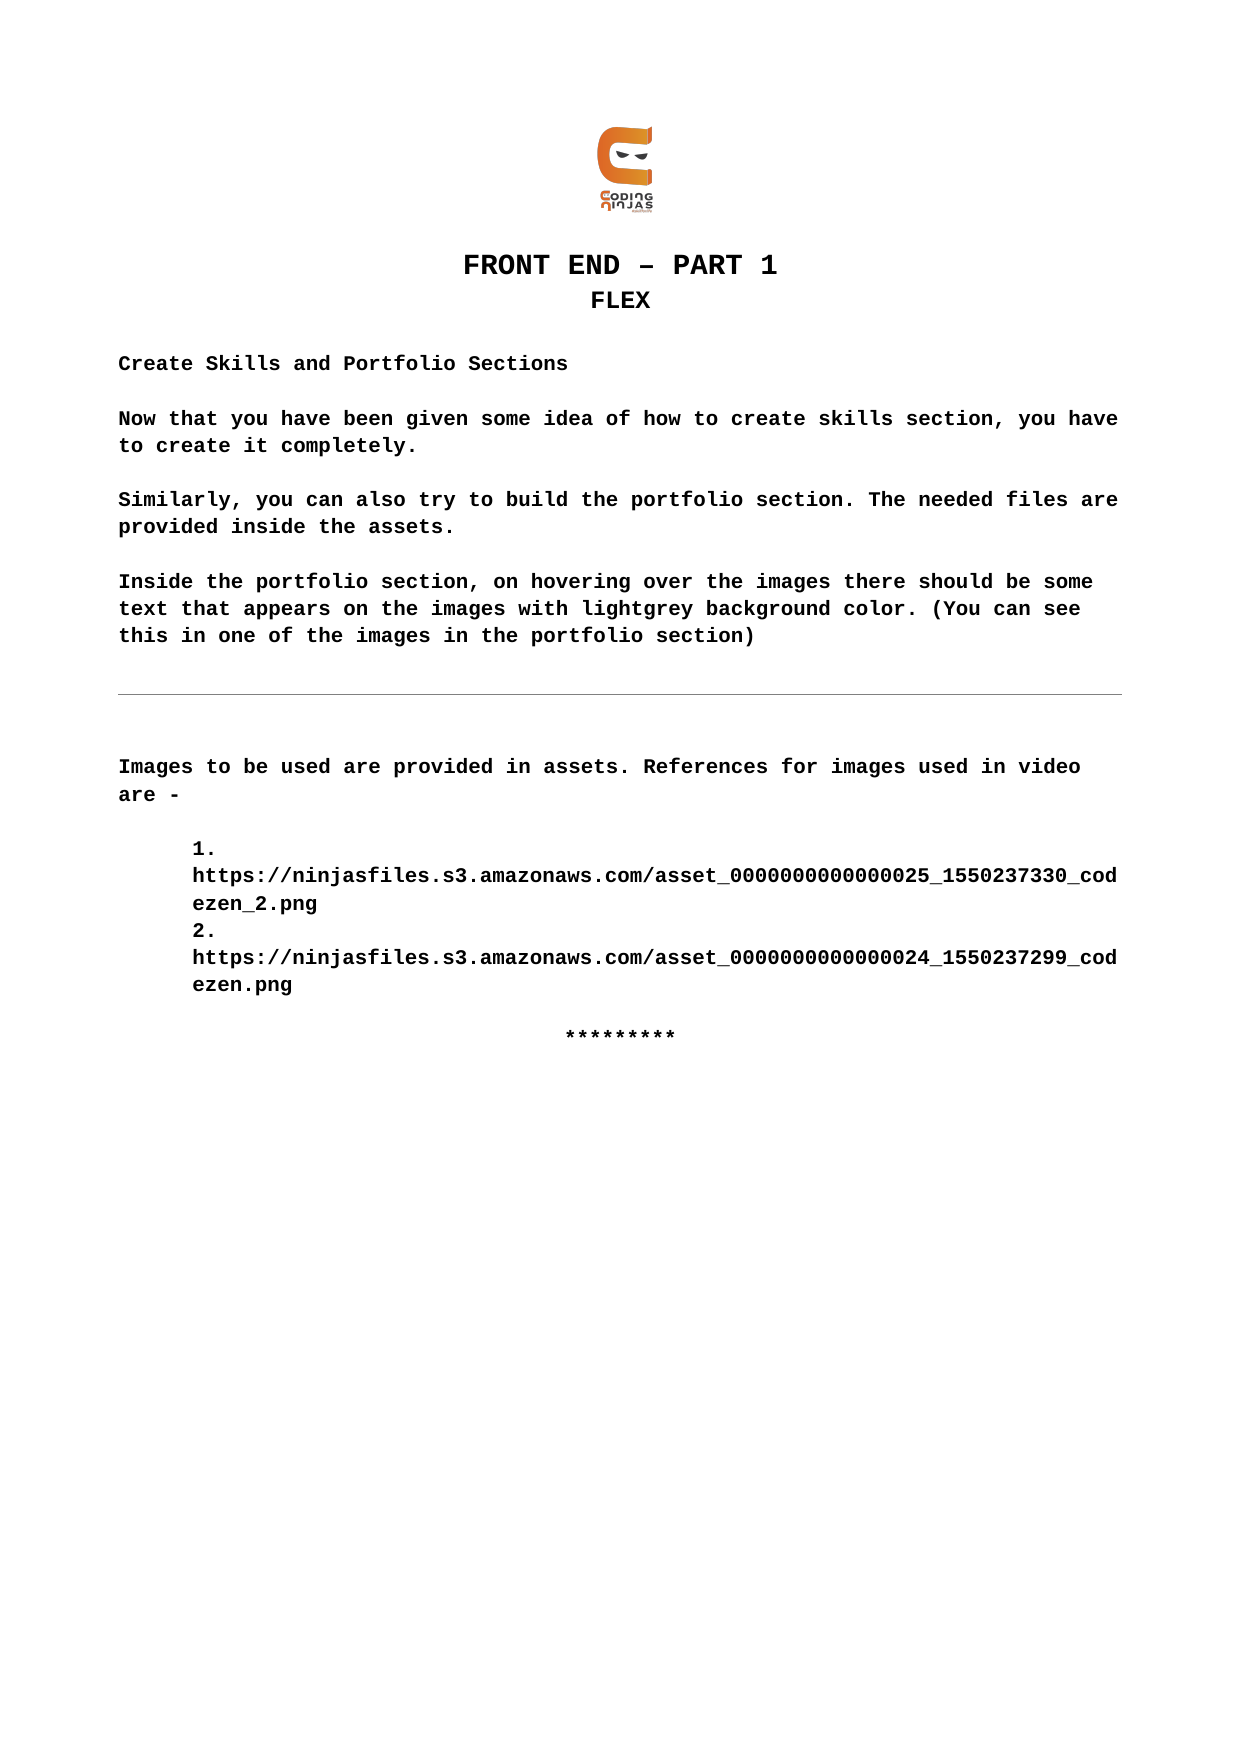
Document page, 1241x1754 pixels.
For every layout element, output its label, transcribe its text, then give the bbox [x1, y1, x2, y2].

text FRONT END – PART 1 [118, 250, 1122, 283]
text Inside the portfolio section, on hovering over the images there should be some text that appears on the images with lightgrey background color. (You can see this in one of the images in the portfolio section) [118, 571, 1122, 649]
text FLEX [118, 288, 1122, 316]
text ********* [118, 1028, 1122, 1052]
text Now that you have been given some idea of how to create skills section, you have to create it completely. [118, 407, 1122, 458]
text 1. https://ninjasfiles.s3.amazonaws.com/asset_0000000000000025_1550237330_codezen_2.png [192, 838, 1122, 916]
text 2. https://ninjasfiles.s3.amazonaws.com/asset_0000000000000024_1550237299_codezen.png [192, 920, 1122, 998]
picture [578, 122, 672, 217]
text Create Skills and Portfolio Sections [118, 353, 1122, 377]
text Similarly, you can also try to build the portfolio section. The needed files are provided inside the assets. [118, 489, 1122, 540]
text Images to be used are provided in assets. References for images used in video are - [118, 757, 1122, 807]
